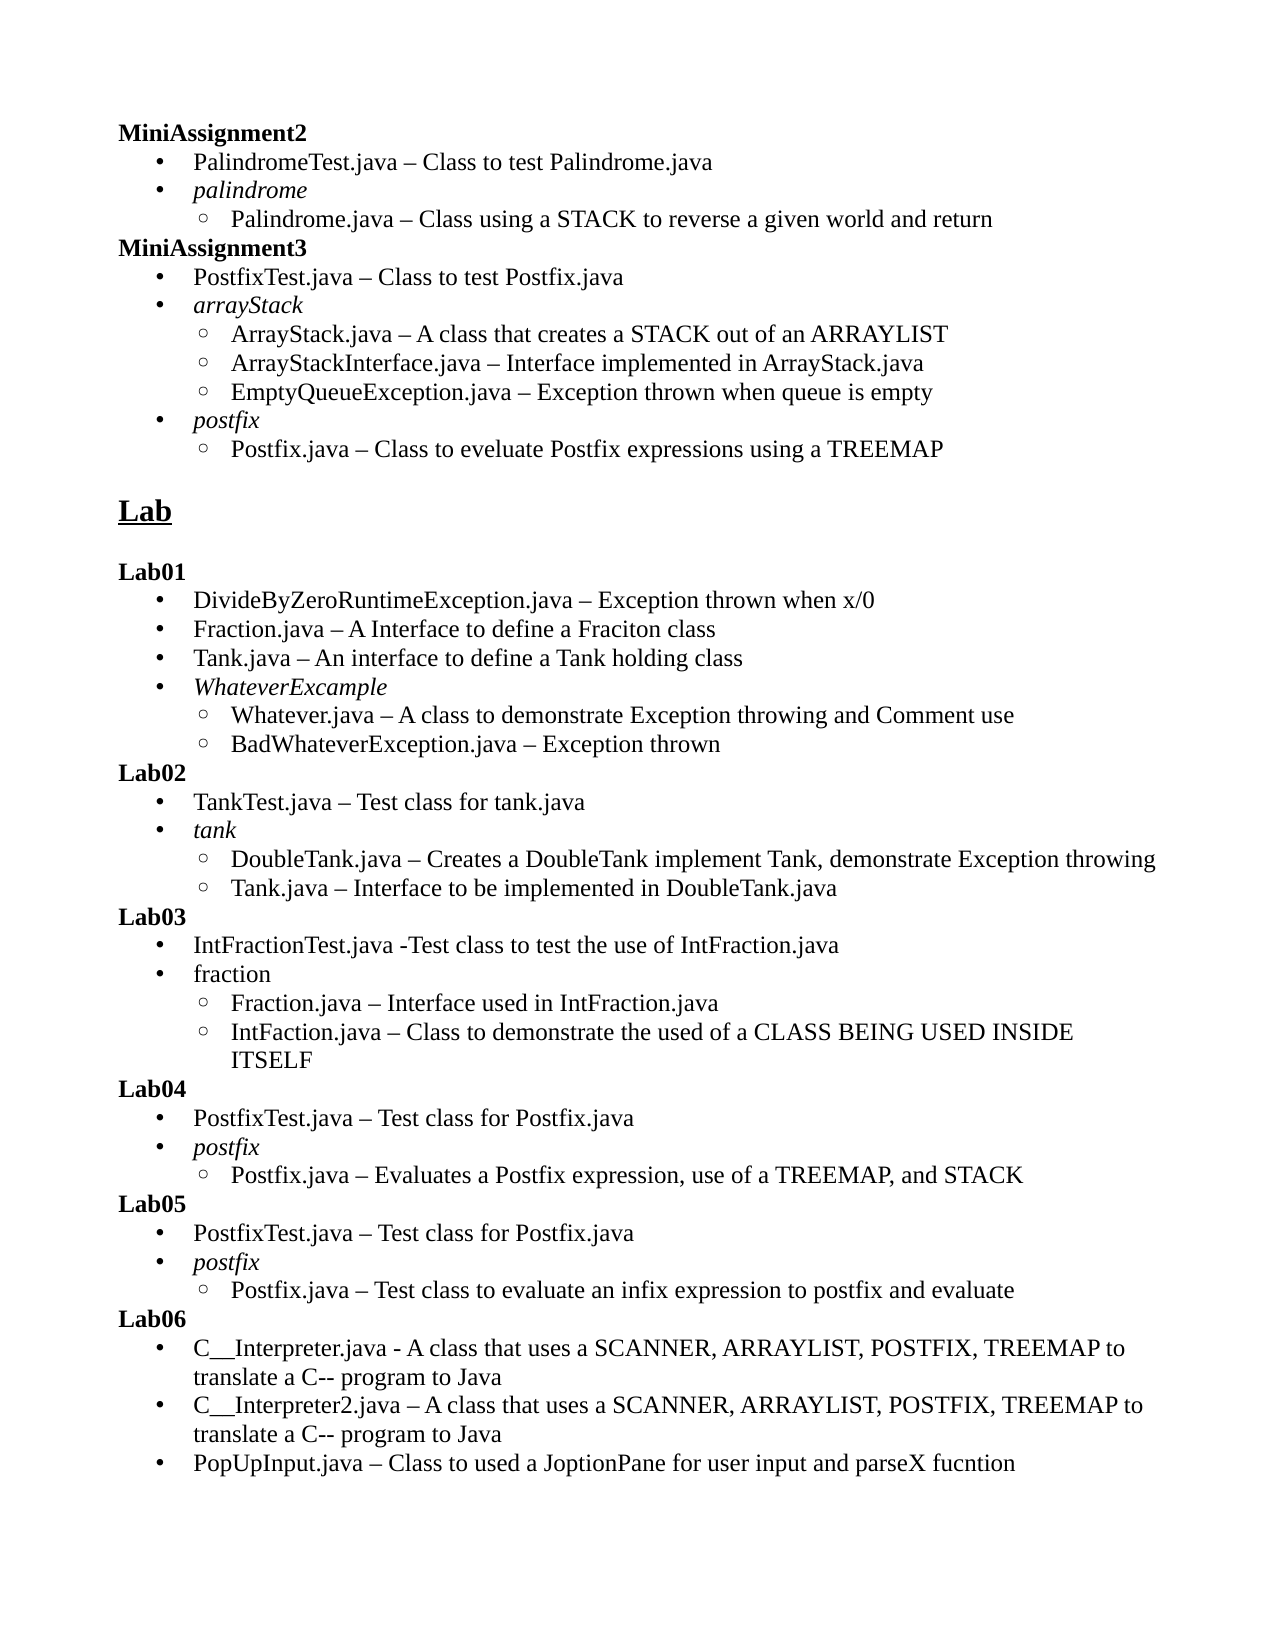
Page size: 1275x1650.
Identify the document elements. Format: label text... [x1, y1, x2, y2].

list C__Interpreter2.java – A class that uses a SCANNER, ARRAYLIST, POSTFIX, TREEMAP to translate a C-- program to Java [156, 1390, 1157, 1448]
list arrayStack [156, 291, 1157, 319]
list Postfix.java – Class to eveluate Postfix expressions using a TREEMAP [193, 434, 1157, 463]
text Lab [118, 492, 1157, 528]
list PopUpInput.java – Class to used a JoptionPane for user input and parseX fucntion [156, 1448, 1157, 1477]
text Lab01 [118, 557, 1157, 585]
list WhateverExcample [156, 672, 1157, 700]
list postfix [156, 406, 1157, 434]
text Lab05 [118, 1189, 1157, 1218]
text MiniAssignment3 [118, 233, 1157, 262]
list Tank.java – An interface to define a Tank holding class [156, 643, 1157, 672]
text Lab02 [118, 758, 1157, 787]
list Fraction.java – Interface used in IntFraction.java [193, 988, 1157, 1017]
list TankTest.java – Test class for tank.java [156, 787, 1157, 815]
list DivideByZeroRuntimeException.java – Exception thrown when x/0 [156, 585, 1157, 614]
text Lab06 [118, 1304, 1157, 1333]
list Fraction.java – A Interface to define a Fraciton class [156, 614, 1157, 643]
list PalindromeTest.java – Class to test Palindrome.java [156, 147, 1157, 176]
list Postfix.java – Evaluates a Postfix expression, use of a TREEMAP, and STACK [193, 1160, 1157, 1189]
list Palindrome.java – Class using a STACK to reverse a given world and return [193, 204, 1157, 233]
list EmptyQueueException.java – Exception thrown when queue is empty [193, 377, 1157, 406]
list ArrayStackInterface.java – Interface implemented in ArrayStack.java [193, 348, 1157, 377]
list Whatever.java – A class to demonstrate Exception throwing and Comment use [193, 700, 1157, 729]
list BadWhateverException.java – Exception thrown [193, 729, 1157, 758]
list Tank.java – Interface to be implemented in DoubleTank.java [193, 873, 1157, 902]
list postfix [156, 1247, 1157, 1275]
list ArrayStack.java – A class that creates a STACK out of an ARRAYLIST [193, 319, 1157, 348]
list DoubleTank.java – Creates a DoubleTank implement Tank, demonstrate Exception throwing [193, 844, 1157, 873]
list IntFractionTest.java -Test class to test the use of IntFraction.java [156, 930, 1157, 959]
list tank [156, 815, 1157, 844]
list palindrome [156, 176, 1157, 204]
list fraction [156, 959, 1157, 988]
text MiniAssignment2 [118, 118, 1157, 147]
list PostfixTest.java – Class to test Postfix.java [156, 262, 1157, 291]
text Lab03 [118, 902, 1157, 930]
list postfix [156, 1132, 1157, 1160]
list PostfixTest.java – Test class for Postfix.java [156, 1218, 1157, 1247]
list IntFaction.java – Class to demonstrate the used of a CLASS BEING USED INSIDE ITSELF [193, 1017, 1157, 1074]
list PostfixTest.java – Test class for Postfix.java [156, 1103, 1157, 1132]
list Postfix.java – Test class to evaluate an infix expression to postfix and evaluate [193, 1275, 1157, 1304]
text Lab04 [118, 1074, 1157, 1103]
list C__Interpreter.java - A class that uses a SCANNER, ARRAYLIST, POSTFIX, TREEMAP to translate a C-- program to Java [156, 1333, 1157, 1390]
